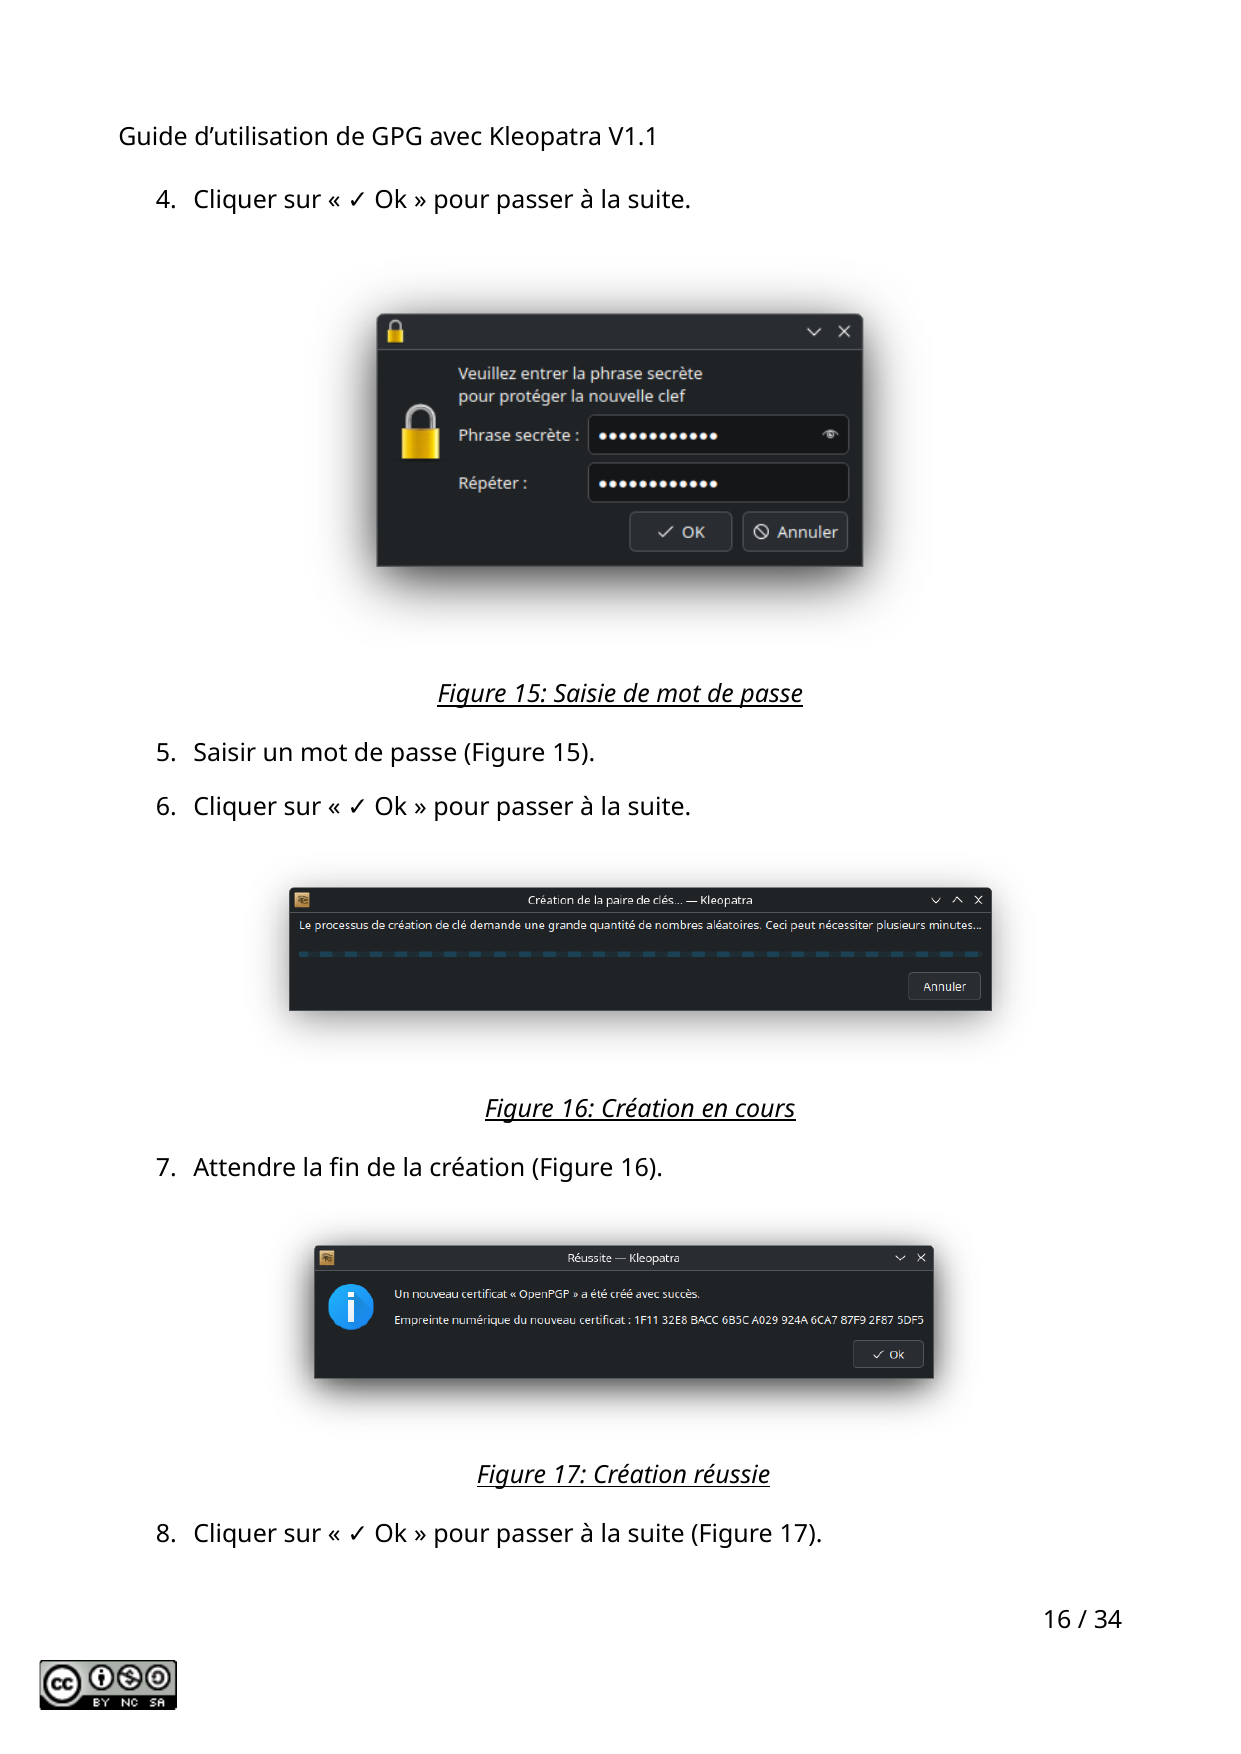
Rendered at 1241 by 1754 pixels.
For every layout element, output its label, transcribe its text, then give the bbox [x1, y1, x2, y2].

picture [39, 1660, 177, 1710]
picture [231, 840, 1049, 1079]
picture [295, 247, 945, 664]
list Cliquer sur « ✓ Ok » pour passer à la suite. [156, 789, 1122, 823]
list Figure 17: Création réussie [258, 1445, 989, 1491]
picture [257, 1199, 990, 1445]
list Figure 15: Saisie de mot de passe [295, 664, 945, 710]
list Cliquer sur « ✓ Ok » pour passer à la suite (Figure 17). [156, 1203, 1122, 1550]
list [231, 828, 1048, 840]
list Attendre la fin de la création (Figure 16). [156, 842, 1122, 1183]
list Figure 16: Création en cours [231, 1079, 1048, 1125]
list Cliquer sur « ✓ Ok » pour passer à la suite. [156, 182, 1122, 216]
list [258, 1187, 989, 1199]
list Saisir un mot de passe (Figure 15). [156, 235, 1122, 769]
